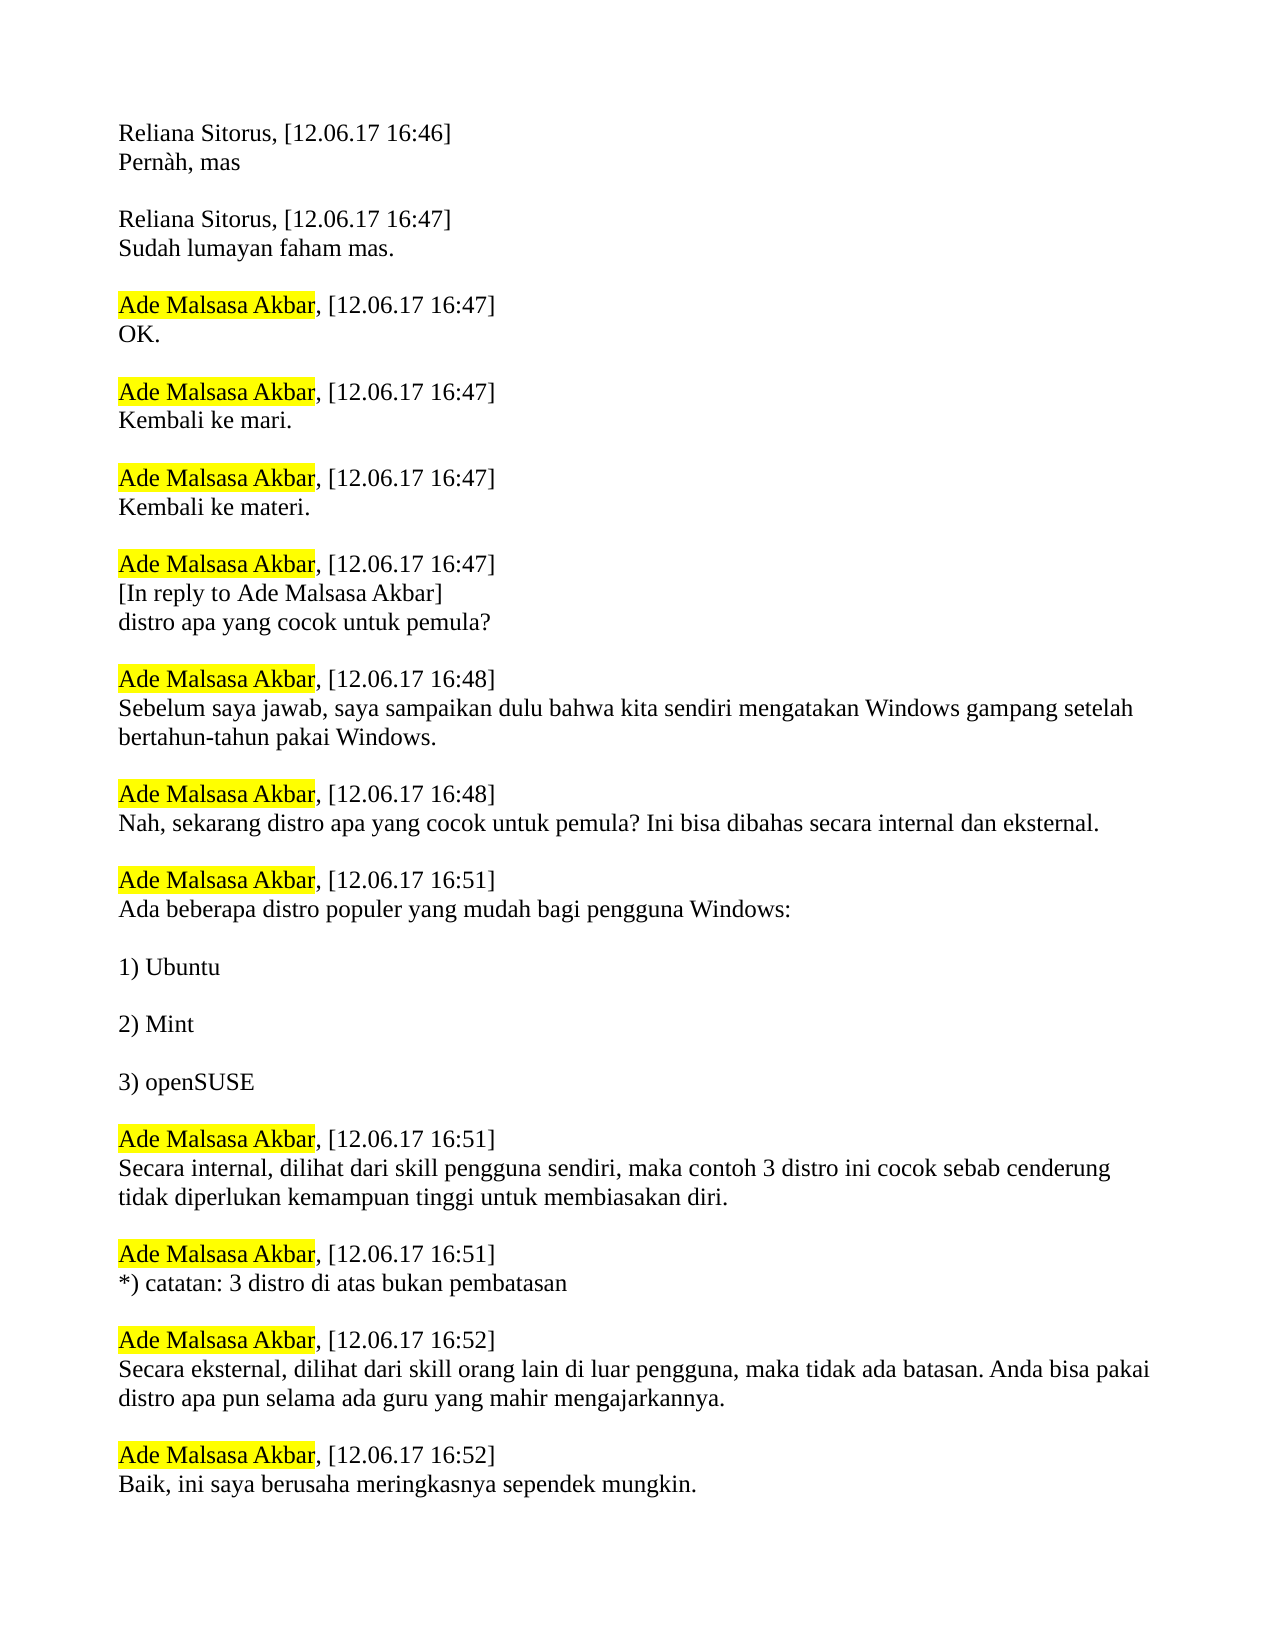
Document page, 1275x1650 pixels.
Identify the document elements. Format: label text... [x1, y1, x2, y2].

text 1) Ubuntu [118, 952, 1157, 981]
text Ade Malsasa Akbar, [12.06.17 16:48] [118, 664, 1157, 693]
text Ade Malsasa Akbar, [12.06.17 16:51] [118, 1124, 1157, 1153]
text Ade Malsasa Akbar, [12.06.17 16:47] [118, 291, 1157, 319]
text Ade Malsasa Akbar, [12.06.17 16:52] [118, 1441, 1157, 1469]
text Ada beberapa distro populer yang mudah bagi pengguna Windows: [118, 894, 1157, 923]
text distro apa yang cocok untuk pemula? [118, 607, 1157, 636]
text Ade Malsasa Akbar, [12.06.17 16:47] [118, 377, 1157, 406]
text Ade Malsasa Akbar, [12.06.17 16:52] [118, 1326, 1157, 1354]
text Sudah lumayan faham mas. [118, 233, 1157, 262]
text Ade Malsasa Akbar, [12.06.17 16:47] [118, 463, 1157, 492]
text Nah, sekarang distro apa yang cocok untuk pemula? Ini bisa dibahas secara internal dan eksternal. [118, 808, 1157, 837]
text Reliana Sitorus, [12.06.17 16:47] [118, 204, 1157, 233]
text Kembali ke mari. [118, 406, 1157, 434]
text *) catatan: 3 distro di atas bukan pembatasan [118, 1268, 1157, 1297]
text 3) openSUSE [118, 1067, 1157, 1096]
text Ade Malsasa Akbar, [12.06.17 16:51] [118, 866, 1157, 894]
text Ade Malsasa Akbar, [12.06.17 16:51] [118, 1239, 1157, 1268]
text [In reply to Ade Malsasa Akbar] [118, 578, 1157, 607]
text 2) Mint [118, 1009, 1157, 1038]
text Ade Malsasa Akbar, [12.06.17 16:48] [118, 779, 1157, 808]
text Baik, ini saya berusaha meringkasnya sependek mungkin. [118, 1469, 1157, 1498]
text Secara eksternal, dilihat dari skill orang lain di luar pengguna, maka tidak ada batasan. Anda bisa pakai distro apa pun selama ada guru yang mahir mengajarkannya. [118, 1354, 1157, 1412]
text Ade Malsasa Akbar, [12.06.17 16:47] [118, 549, 1157, 578]
text Kembali ke materi. [118, 492, 1157, 521]
text Sebelum saya jawab, saya sampaikan dulu bahwa kita sendiri mengatakan Windows gampang setelah bertahun-tahun pakai Windows. [118, 693, 1157, 751]
text Pernàh, mas [118, 147, 1157, 176]
text Reliana Sitorus, [12.06.17 16:46] [118, 118, 1157, 147]
text Secara internal, dilihat dari skill pengguna sendiri, maka contoh 3 distro ini cocok sebab cenderung tidak diperlukan kemampuan tinggi untuk membiasakan diri. [118, 1153, 1157, 1211]
text OK. [118, 319, 1157, 348]
